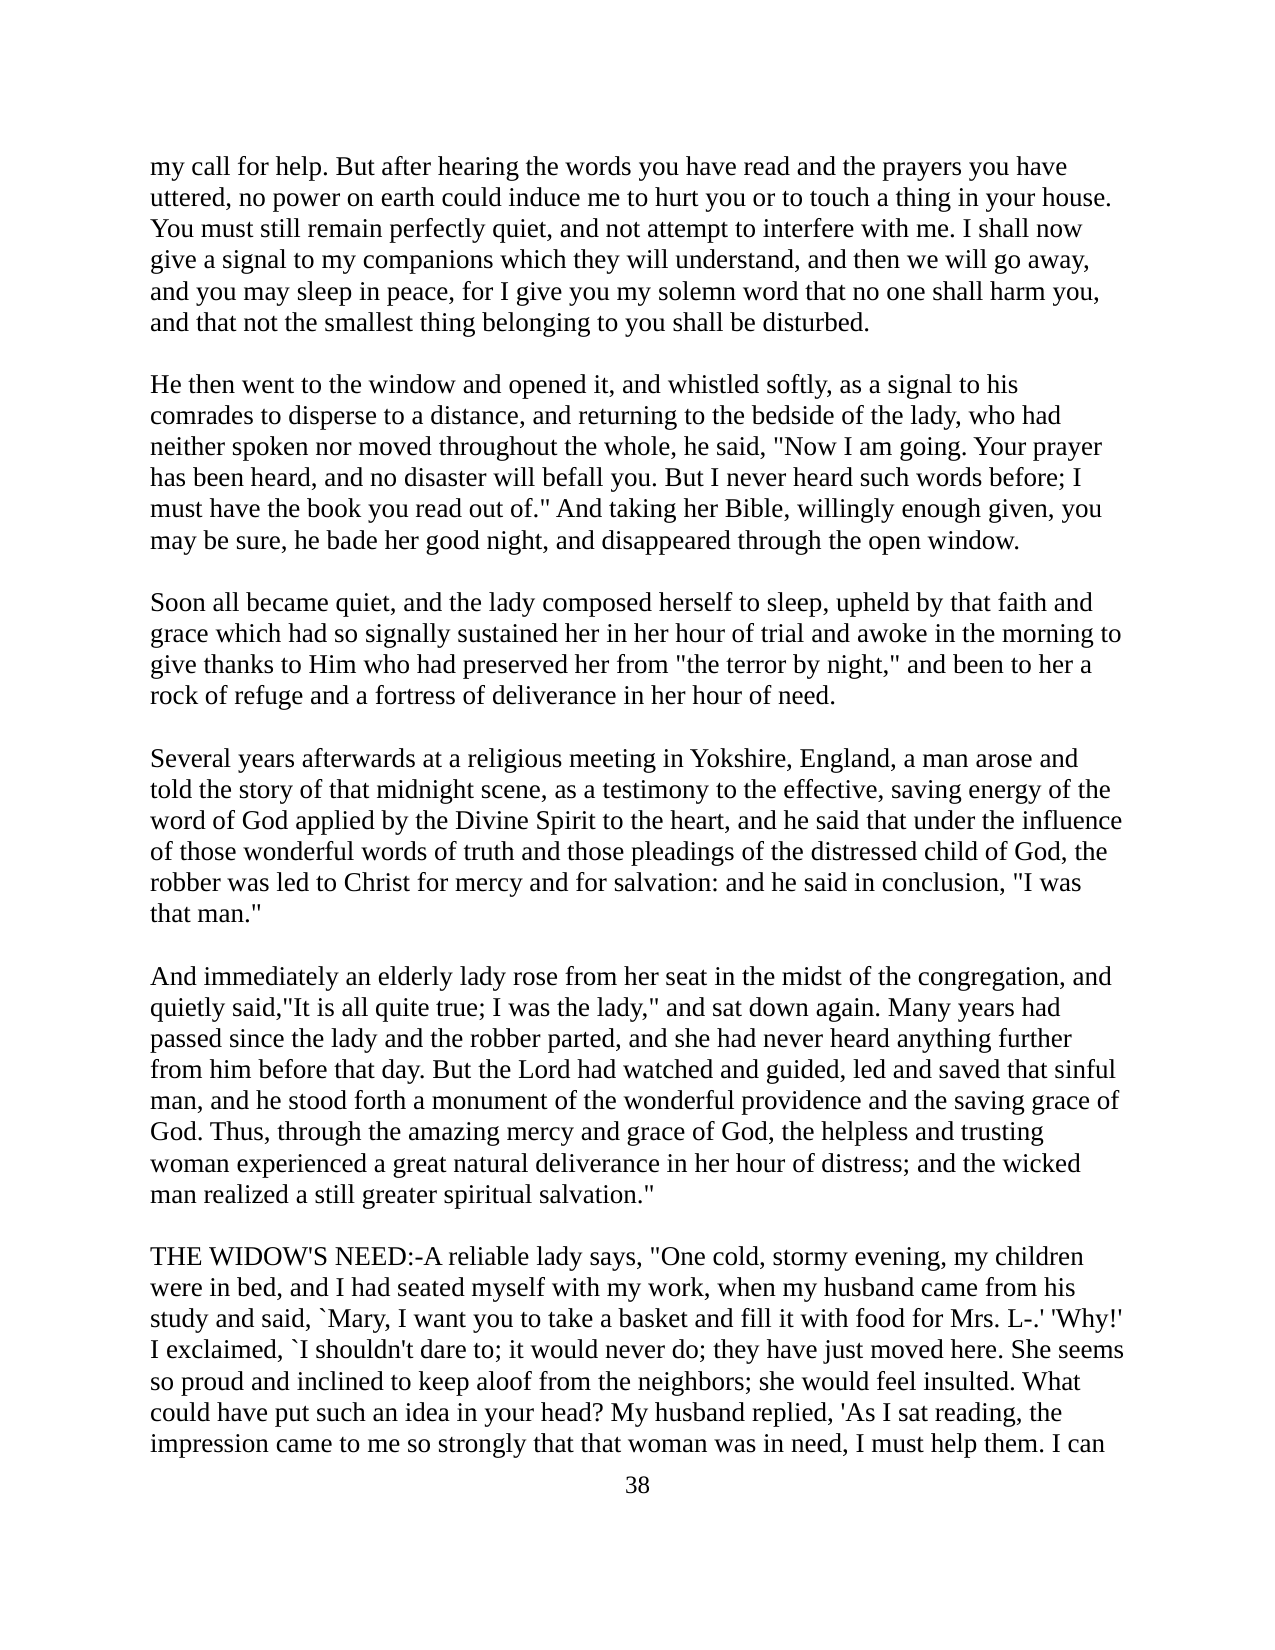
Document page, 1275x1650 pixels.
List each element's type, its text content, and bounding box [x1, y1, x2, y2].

text He then went to the window and opened it, and whistled softly, as a signal to his comrades to disperse to a distance, and returning to the bedside of the lady, who had neither spoken nor moved throughout the whole, he said, "Now I am going. Your prayer has been heard, and no disaster will befall you. But I never heard such words before; I must have the book you read out of." And taking her Bible, willingly enough given, you may be sure, he bade her good night, and disappeared through the open window. [150, 368, 1125, 555]
text Several years afterwards at a religious meeting in Yokshire, England, a man arose and told the story of that midnight scene, as a testimony to the effective, saving energy of the word of God applied by the Divine Spirit to the heart, and he said that under the influence of those wonderful words of truth and those pleadings of the distressed child of God, the robber was led to Christ for mercy and for salvation: and he said in conclusion, "I was that man." [150, 742, 1125, 929]
text Soon all became quiet, and the lady composed herself to sleep, upheld by that faith and grace which had so signally sustained her in her hour of trial and awoke in the morning to give thanks to Him who had preserved her from "the terror by night," and been to her a rock of refuge and a fortress of deliverance in her hour of need. [150, 586, 1125, 711]
text And immediately an elderly lady rose from her seat in the midst of the congregation, and quietly said,"It is all quite true; I was the lady," and sat down again. Many years had passed since the lady and the robber parted, and she had never heard anything further from him before that day. But the Lord had watched and guided, led and saved that sinful man, and he stood forth a monument of the wonderful providence and the saving grace of God. Thus, through the amazing mercy and grace of God, the helpless and trusting woman experienced a great natural deliverance in her hour of distress; and the wicked man realized a still greater spiritual salvation." [150, 960, 1125, 1209]
text my call for help. But after hearing the words you have read and the prayers you have uttered, no power on earth could induce me to hurt you or to touch a thing in your house. You must still remain perfectly quiet, and not attempt to interfere with me. I shall now give a signal to my companions which they will understand, and then we will go away, and you may sleep in peace, for I give you my solemn word that no one shall harm you, and that not the smallest thing belonging to you shall be disturbed. [150, 150, 1125, 337]
text THE WIDOW'S NEED:-A reliable lady says, "One cold, stormy evening, my children were in bed, and I had seated myself with my work, when my husband came from his study and said, `Mary, I want you to take a basket and fill it with food for Mrs. L-.' 'Why!' I exclaimed, `I shouldn't dare to; it would never do; they have just moved here. She seems so proud and inclined to keep aloof from the neighbors; she would feel insulted. What could have put such an idea in your head? My husband replied, 'As I sat reading, the impression came to me so strongly that that woman was in need, I must help them. I can [150, 1240, 1125, 1458]
